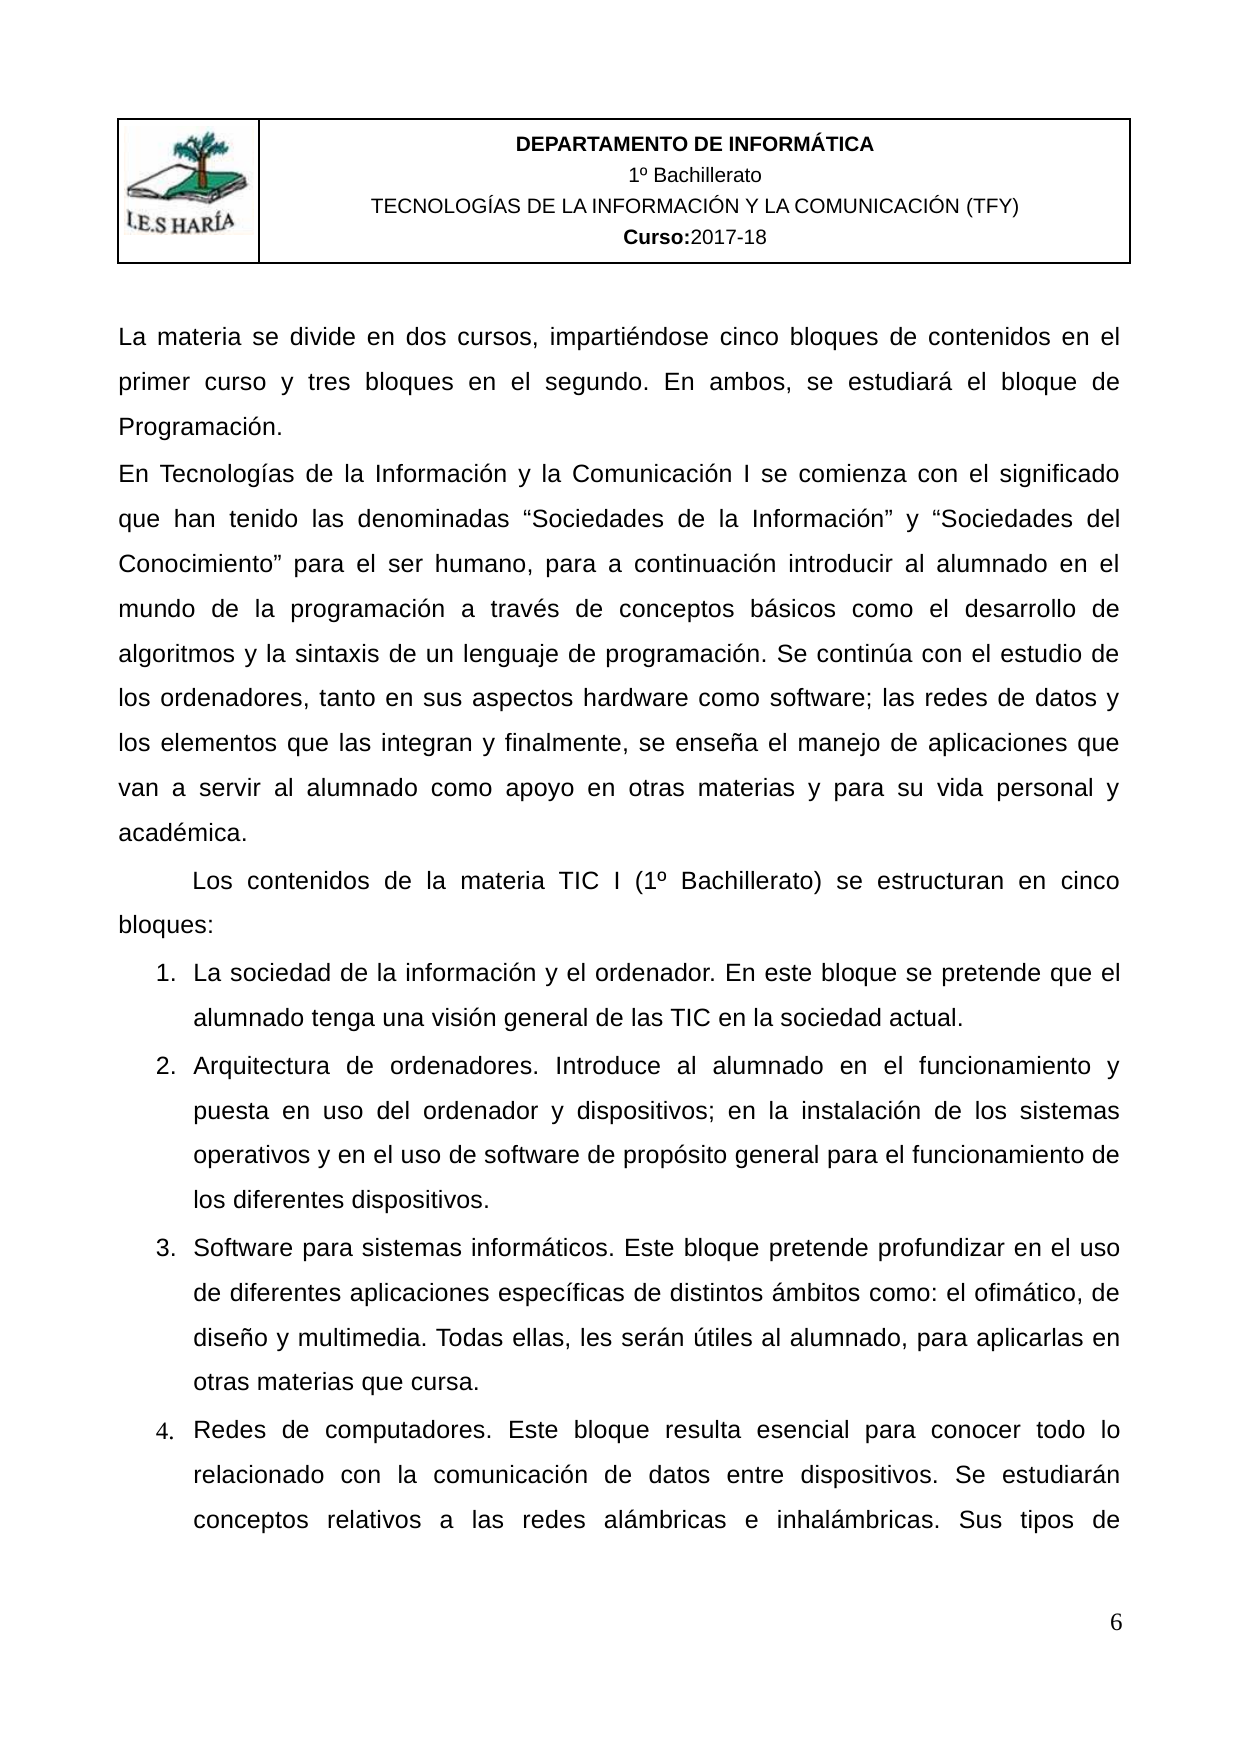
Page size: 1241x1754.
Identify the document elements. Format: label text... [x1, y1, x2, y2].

text Los contenidos de la materia TIC I (1º Bachillerato) se estructuran en cinco bloques: [118, 866, 1122, 940]
list La sociedad de la información y el ordenador. En este bloque se pretende que el alumnado tenga una visión general de las TIC en la sociedad actual. [156, 958, 1122, 1033]
list Redes de computadores. Este bloque resulta esencial para conocer todo lo relacionado con la comunicación de datos entre dispositivos. Se estudiarán conceptos relativos a las redes alámbricas e inhalámbricas. Sus tipos de [156, 1415, 1122, 1535]
text En Tecnologías de la Información y la Comunicación I se comienza con el significado que han tenido las denominadas “Sociedades de la Información” y “Sociedades del Conocimiento” para el ser humano, para a continuación introducir al alumnado en el mundo de la programación a través de conceptos básicos como el desarrollo de algoritmos y la sintaxis de un lenguaje de programación. Se continúa con el estudio de los ordenadores, tanto en sus aspectos hardware como software; las redes de datos y los elementos que las integran y finalmente, se enseña el manejo de aplicaciones que van a servir al alumnado como apoyo en otras materias y para su vida personal y académica. [118, 459, 1122, 848]
picture [123, 126, 254, 235]
list Software para sistemas informáticos. Este bloque pretende profundizar en el uso de diferentes aplicaciones específicas de distintos ámbitos como: el ofimático, de diseño y multimedia. Todas ellas, les serán útiles al alumnado, para aplicarlas en otras materias que cursa. [156, 1233, 1122, 1397]
text La materia se divide en dos cursos, impartiéndose cinco bloques de contenidos en el primer curso y tres bloques en el segundo. En ambos, se estudiará el bloque de Programación. [118, 322, 1122, 442]
list Arquitectura de ordenadores. Introduce al alumnado en el funcionamiento y puesta en uso del ordenador y dispositivos; en la instalación de los sistemas operativos y en el uso de software de propósito general para el funcionamiento de los diferentes dispositivos. [156, 1051, 1122, 1215]
